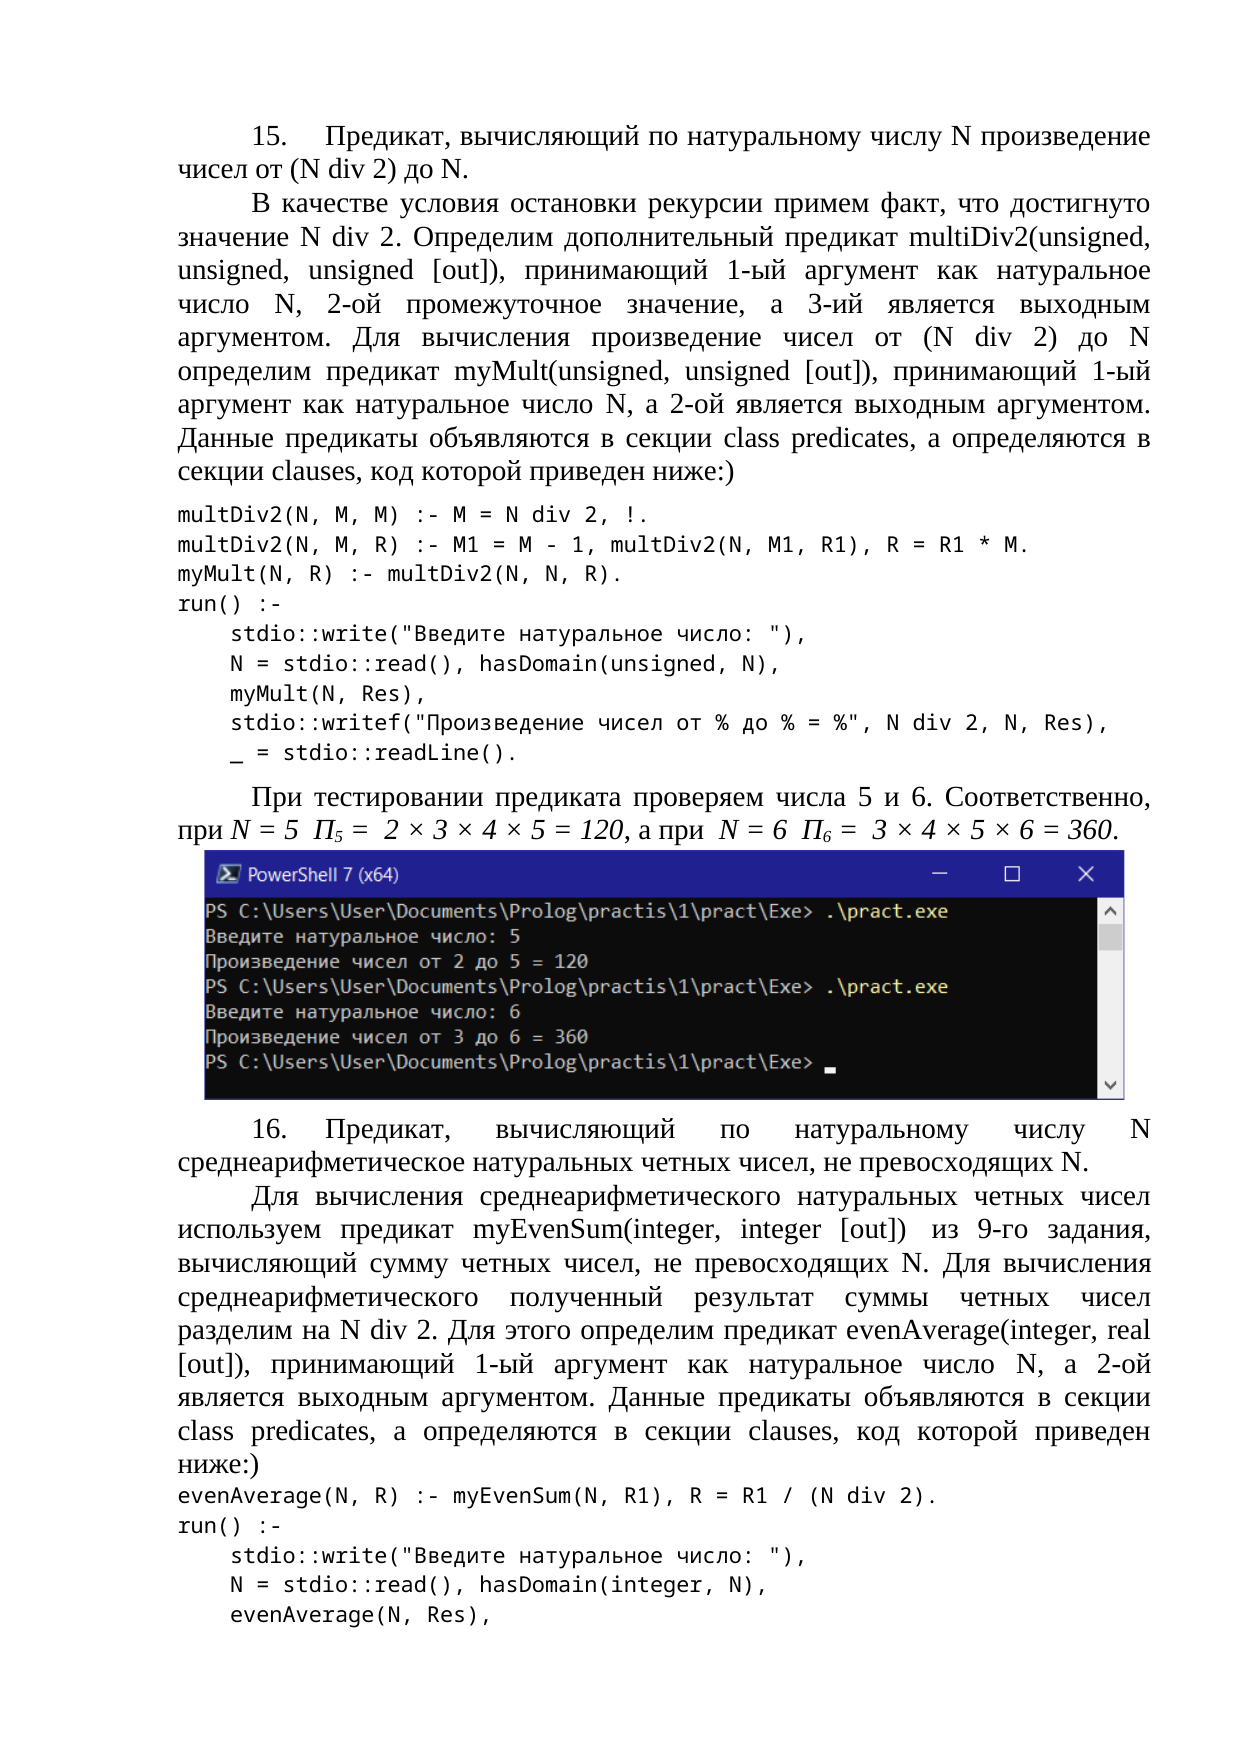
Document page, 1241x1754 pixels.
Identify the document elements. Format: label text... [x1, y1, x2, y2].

text _ = stdio::readLine(). [177, 737, 1152, 767]
text myMult(N, Res), [177, 678, 1152, 707]
text При тестировании предиката проверяем числа 5 и 6. Соответственно, при N = 5 П5 = 2 × 3 × 4 × 5 = 120, а при N = 6 П6 = 3 × 4 × 5 × 6 = 360. [177, 779, 1152, 846]
picture [204, 850, 1125, 1100]
text Для вычисления среднеарифметического натуральных четных чисел используем предикат myEvenSum(integer, integer [out]) из 9-го задания, вычисляющий сумму четных чисел, не превосходящих N. Для вычисления среднеарифметического полученный результат суммы четных чисел разделим на N div 2. Для этого определим предикат evenAverage(integer, real [out]), принимающий 1-ый аргумент как натуральное число N, а 2-ой является выходным аргументом. Данные предикаты объявляются в секции class predicates, а определяются в секции clauses, код которой приведен ниже:) [177, 1178, 1152, 1480]
text stdio::write("Введите натуральное число: "), [177, 1540, 1152, 1569]
text multDiv2(N, M, M) :- M = N div 2, !. [177, 499, 1152, 529]
text run() :- [177, 1510, 1152, 1540]
text N = stdio::read(), hasDomain(integer, N), [177, 1569, 1152, 1599]
text evenAverage(N, Res), [177, 1599, 1152, 1629]
text multDiv2(N, M, R) :- M1 = M - 1, multDiv2(N, M1, R1), R = R1 * M. [177, 529, 1152, 558]
text N = stdio::read(), hasDomain(unsigned, N), [177, 648, 1152, 678]
list Предикат, вычисляющий по натуральному числу N среднеарифметическое натуральных четных чисел, не превосходящих N. [177, 858, 1152, 1178]
text myMult(N, R) :- multDiv2(N, N, R). [177, 558, 1152, 588]
text evenAverage(N, R) :- myEvenSum(N, R1), R = R1 / (N div 2). [177, 1480, 1152, 1510]
text stdio::writef("Произведение чисел от % до % = %", N div 2, N, Res), [177, 707, 1152, 737]
list Предикат, вычисляющий по натуральному числу N произведение чисел от (N div 2) до N. [177, 118, 1152, 185]
text run() :- [177, 588, 1152, 618]
text stdio::write("Введите натуральное число: "), [177, 618, 1152, 648]
text В качестве условия остановки рекурсии примем факт, что достигнуто значение N div 2. Определим дополнительный предикат multiDiv2(unsigned, unsigned, unsigned [out]), принимающий 1-ый аргумент как натуральное число N, 2-ой промежуточное значение, а 3-ий является выходным аргументом. Для вычисления произведение чисел от (N div 2) до N определим предикат myMult(unsigned, unsigned [out]), принимающий 1-ый аргумент как натуральное число N, а 2-ой является выходным аргументом. Данные предикаты объявляются в секции class predicates, а определяются в секции clauses, код которой приведен ниже:) [177, 185, 1152, 487]
